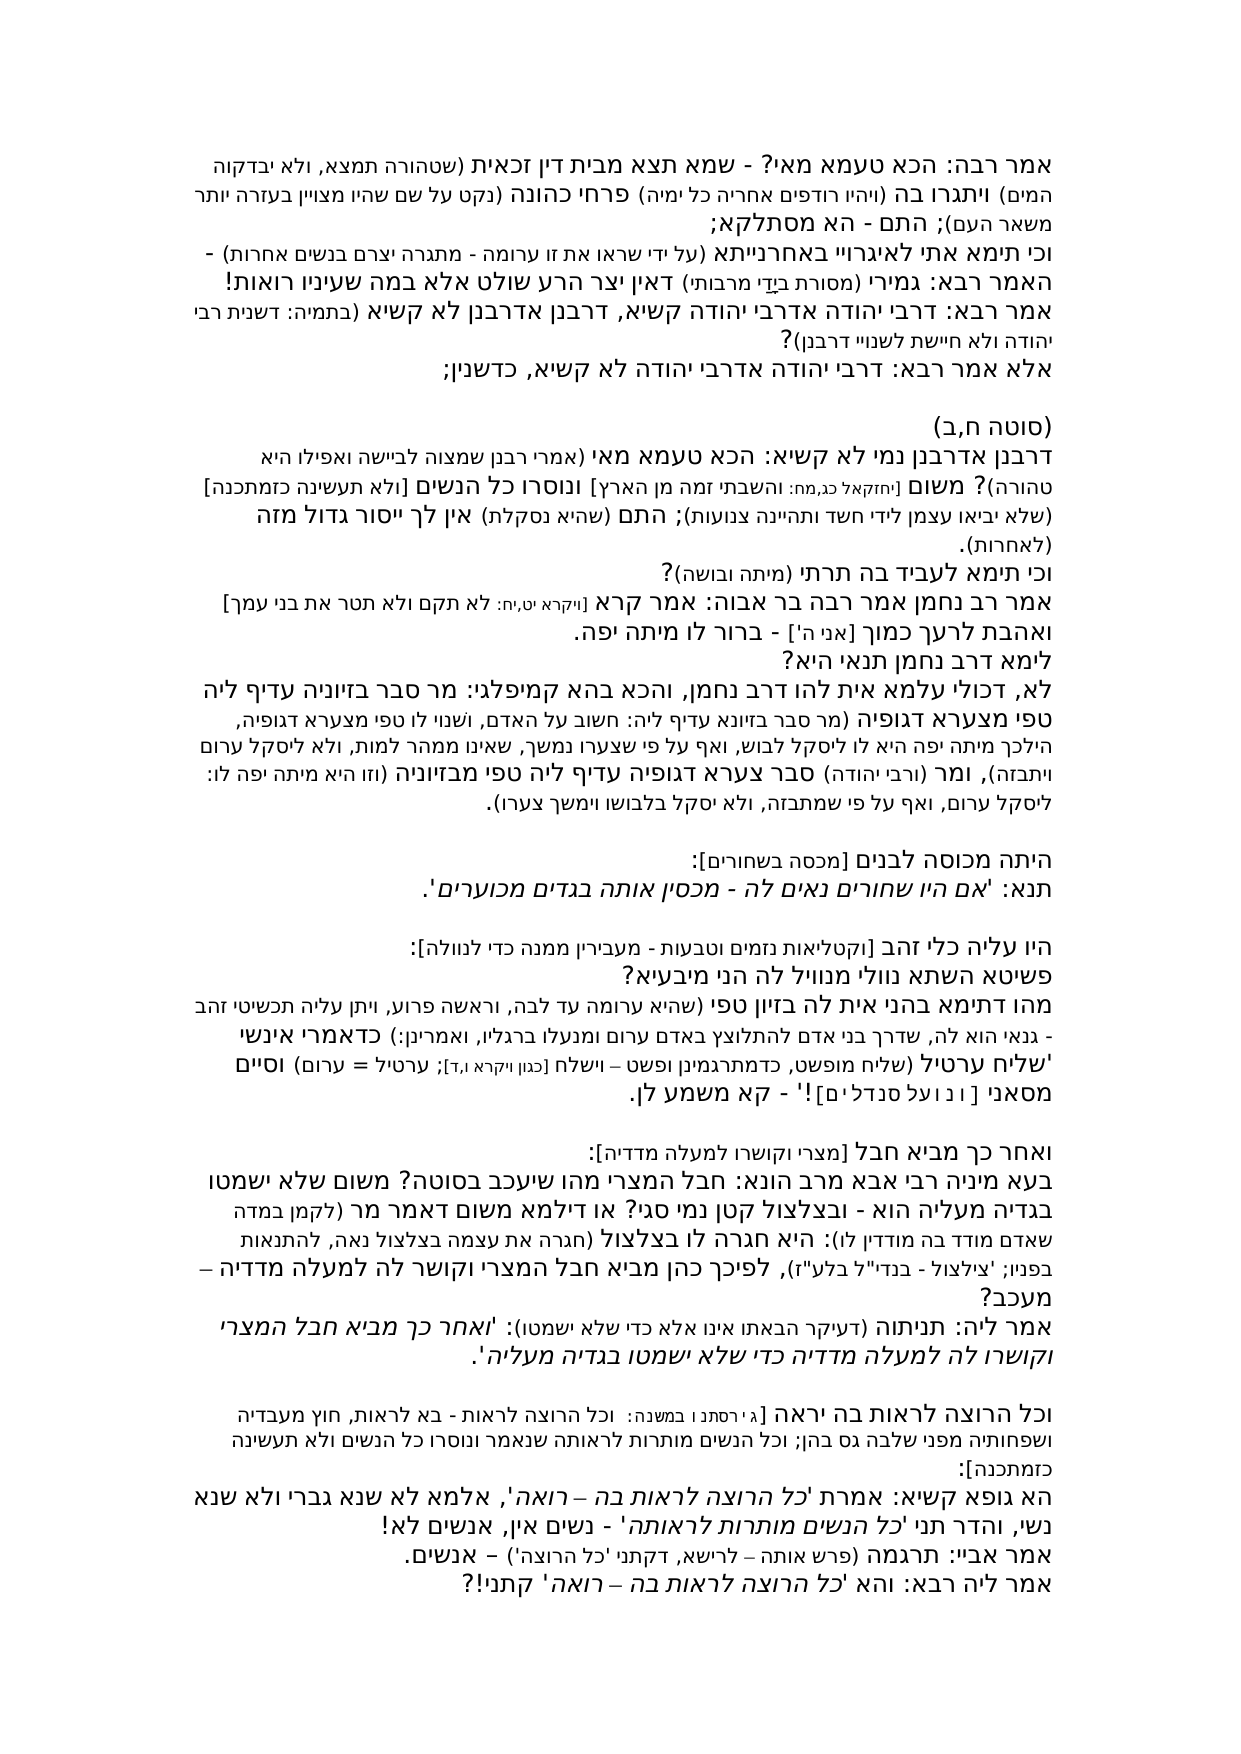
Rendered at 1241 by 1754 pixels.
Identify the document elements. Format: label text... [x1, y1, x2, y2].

text וכי תימא אתי לאיגרויי באחרנייתא (על ידי שראו את זו ערומה - מתגרה יצרם בנשים אחרות) - האמר רבא: גמירי (מסורת ביָדַי מרבותי) דאין יצר הרע שולט אלא במה שעיניו רואות! [187, 238, 1053, 296]
text וכי תימא לעביד בה תרתי (מיתה ובושה)? [187, 558, 1053, 588]
text הא גופא קשיא: אמרת 'כל הרוצה לראות בה – רואה', אלמא לא שנא גברי ולא שנא נשי, והדר תני 'כל הנשים מותרות לראותה' - נשים אין, אנשים לא! [187, 1482, 1053, 1540]
text דרבנן אדרבנן נמי לא קשיא: הכא טעמא מאי (אמרי רבנן שמצוה לביישה ואפילו היא טהורה)? משום [יחזקאל כג,מח: והשבתי זמה מן הארץ] ונוסרו כל הנשים [ולא תעשינה כזמתכנה] (שלא יביאו עצמן לידי חשד ותהיינה צנועות); התם (שהיא נסקלת) אין לך ייסור גדול מזה (לאחרות). [187, 442, 1053, 558]
text אלא אמר רבא: דרבי יהודה אדרבי יהודה לא קשיא, כדשנין; [187, 354, 1053, 384]
text אמר ליה: תניתוה (דעיקר הבאתו אינו אלא כדי שלא ישמטו): 'ואחר כך מביא חבל המצרי וקושרו לה למעלה מדדיה כדי שלא ישמטו בגדיה מעליה'. [187, 1312, 1053, 1370]
text וכל הרוצה לראות בה יראה [גירסתנו במשנה: וכל הרוצה לראות - בא לראות, חוץ מעבדיה ושפחותיה מפני שלבה גס בהן; וכל הנשים מותרות לראותה שנאמר ונוסרו כל הנשים ולא תעשינה כזמתכנה]: [187, 1399, 1053, 1482]
text ואחר כך מביא חבל [מצרי וקושרו למעלה מדדיה]: [187, 1137, 1053, 1166]
text לא, דכולי עלמא אית להו דרב נחמן, והכא בהא קמיפלגי: מר סבר בזיוניה עדיף ליה טפי מצערא דגופיה (מר סבר בזיונא עדיף ליה: חשוב על האדם, ושׁנוי לו טפי מצערא דגופיה, הילכך מיתה יפה היא לו ליסקל לבוש, ואף על פי שצערו נמשך, שאינו ממהר למות, ולא ליסקל ערום ויתבזה), ומר (ורבי יהודה) סבר צערא דגופיה עדיף ליה טפי מבזיוניה (וזו היא מיתה יפה לו: ליסקל ערום, ואף על פי שמתבזה, ולא יסקל בלבושו וימשך צערו). [187, 675, 1053, 816]
text לימא דרב נחמן תנאי היא? [187, 646, 1053, 675]
text תנא: 'אם היו שחורים נאים לה - מכסין אותה בגדים מכוערים'. [187, 874, 1053, 903]
text פשיטא השתא נוולי מנוויל לה הני מיבעיא? [187, 961, 1053, 991]
text (סוטה ח,ב) [187, 412, 1053, 442]
text היתה מכוסה לבנים [מכסה בשחורים]: [187, 845, 1053, 874]
text היו עליה כלי זהב [וקטליאות נזמים וטבעות - מעבירין ממנה כדי לנוולה]: [187, 932, 1053, 961]
text בעא מיניה רבי אבא מרב הונא: חבל המצרי מהו שיעכב בסוטה? משום שלא ישמטו בגדיה מעליה הוא - ובצלצול קטן נמי סגי? או דילמא משום דאמר מר (לקמן במדה שאדם מודד בה מודדין לו): היא חגרה לו בצלצול (חגרה את עצמה בצלצול נאה, להתנאות בפניו; 'צילצול - בנדי"ל בלע"ז), לפיכך כהן מביא חבל המצרי וקושר לה למעלה מדדיה – מעכב? [187, 1166, 1053, 1312]
text אמר רב נחמן אמר רבה בר אבוה: אמר קרא [ויקרא יט,יח: לא תקם ולא תטר את בני עמך] ואהבת לרעך כמוך [אני ה'] - ברור לו מיתה יפה. [187, 588, 1053, 646]
text אמר ליה רבא: והא 'כל הרוצה לראות בה – רואה' קתני!? [187, 1569, 1053, 1599]
text אמר רבה: הכא טעמא מאי? - שמא תצא מבית דין זכאית (שטהורה תמצא, ולא יבדקוה המים) ויתגרו בה (ויהיו רודפים אחריה כל ימיה) פרחי כהונה (נקט על שם שהיו מצויין בעזרה יותר משאר העם); התם - הא מסתלקא; [187, 150, 1053, 238]
text אמר רבא: דרבי יהודה אדרבי יהודה קשיא, דרבנן אדרבנן לא קשיא (בתמיה: דשנית רבי יהודה ולא חיישת לשנויי דרבנן)? [187, 296, 1053, 354]
text מהו דתימא בהני אית לה בזיון טפי (שהיא ערומה עד לבה, וראשה פרוע, ויתן עליה תכשיטי זהב - גנאי הוא לה, שדרך בני אדם להתלוצץ באדם ערום ומנעלו ברגליו, ואמרינן:) כדאמרי אינשי 'שליח ערטיל (שליח מופשט, כדמתרגמינן ופשט – וישלח [כגון ויקרא ו,ד]; ערטיל = ערום) וסיים מסאני [ונועל סנדלים]!' - קא משמע לן. [187, 991, 1053, 1108]
text אמר אביי: תרגמה (פרש אותה – לרישא, דקתני 'כל הרוצה') – אנשים. [187, 1540, 1053, 1569]
